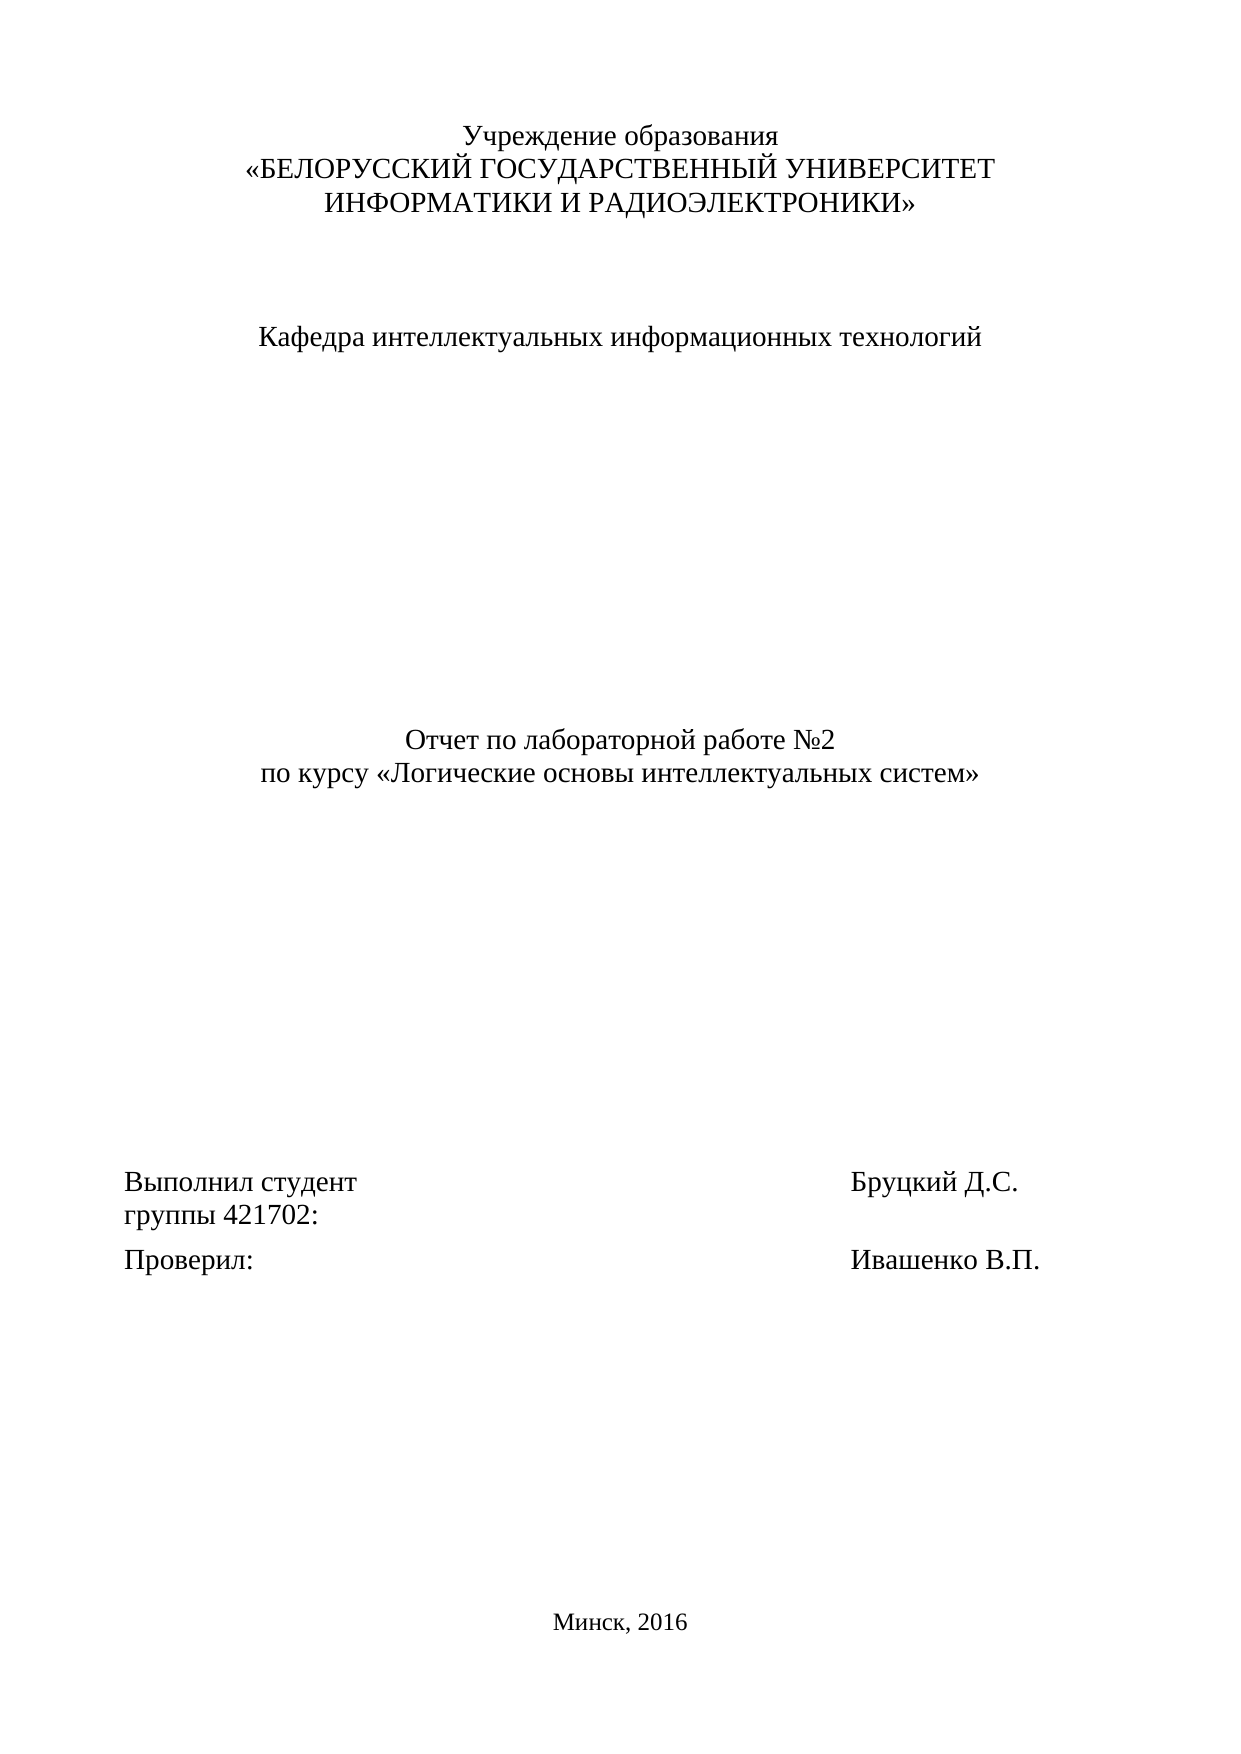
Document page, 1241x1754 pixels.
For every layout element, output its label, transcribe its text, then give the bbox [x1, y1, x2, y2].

table_cell Ивашенко В.П. [845, 1236, 1122, 1281]
table_header Бруцкий Д.С. [845, 1158, 1122, 1236]
text по курсу «Логические основы интеллектуальных систем» [118, 755, 1122, 789]
text «БЕЛОРУССКИЙ ГОСУДАРСТВЕННЫЙ УНИВЕРСИТЕТ [118, 152, 1122, 185]
text Учреждение образования [118, 118, 1122, 152]
table_cell Проверил: [118, 1236, 844, 1281]
table_header Выполнил студент группы 421702: [118, 1158, 844, 1236]
text Кафедра интеллектуальных информационных технологий [118, 319, 1122, 353]
text Отчет по лабораторной работе №2 [118, 722, 1122, 755]
text ИНФОРМАТИКИ И РАДИОЭЛЕКТРОНИКИ» [118, 185, 1122, 219]
